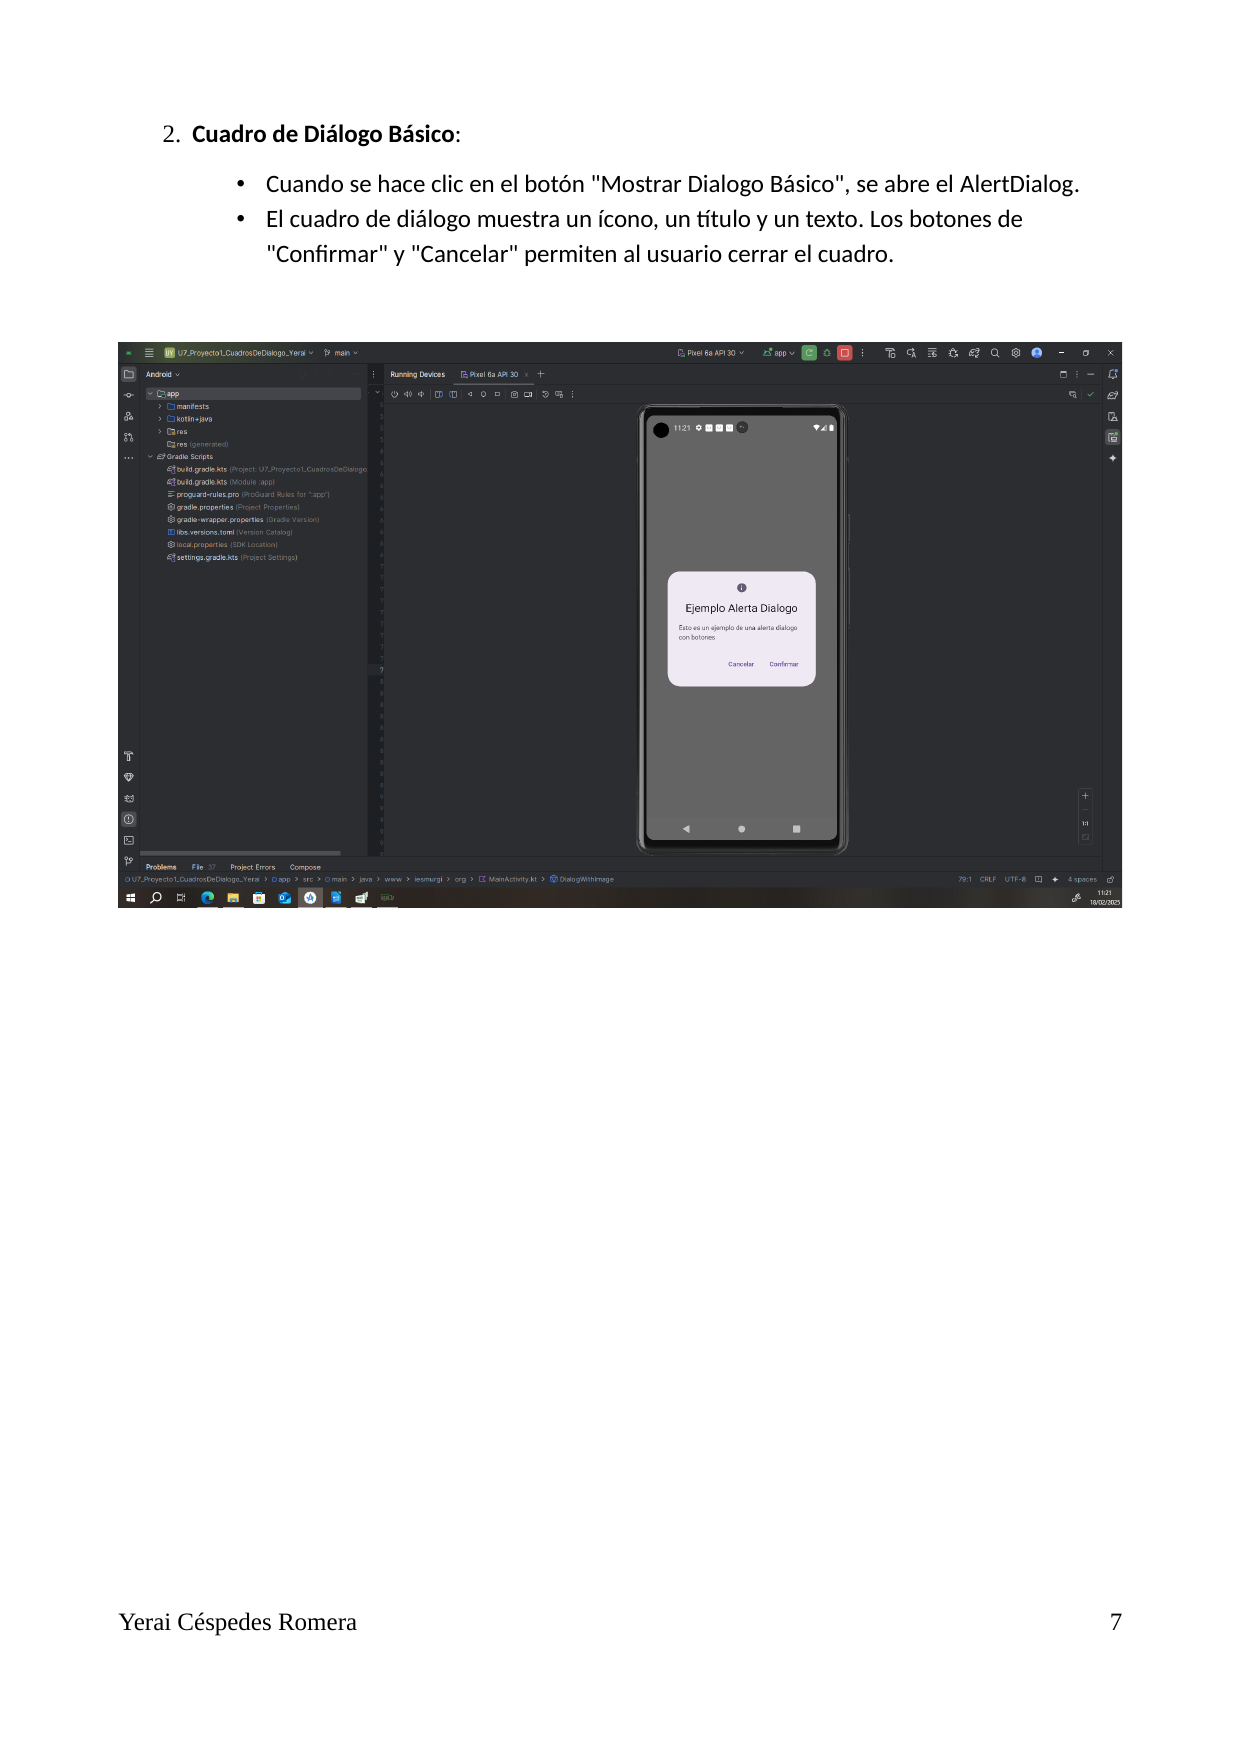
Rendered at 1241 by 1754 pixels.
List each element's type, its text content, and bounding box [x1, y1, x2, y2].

list Cuadro de Diálogo Básico: [162, 118, 1122, 149]
list El cuadro de diálogo muestra un ícono, un título y un texto. Los botones de "Confirmar" y "Cancelar" permiten al usuario cerrar el cuadro. [236, 203, 1122, 268]
picture [118, 342, 1123, 908]
list Cuando se hace clic en el botón "Mostrar Dialogo Básico", se abre el AlertDialog. [236, 168, 1122, 198]
